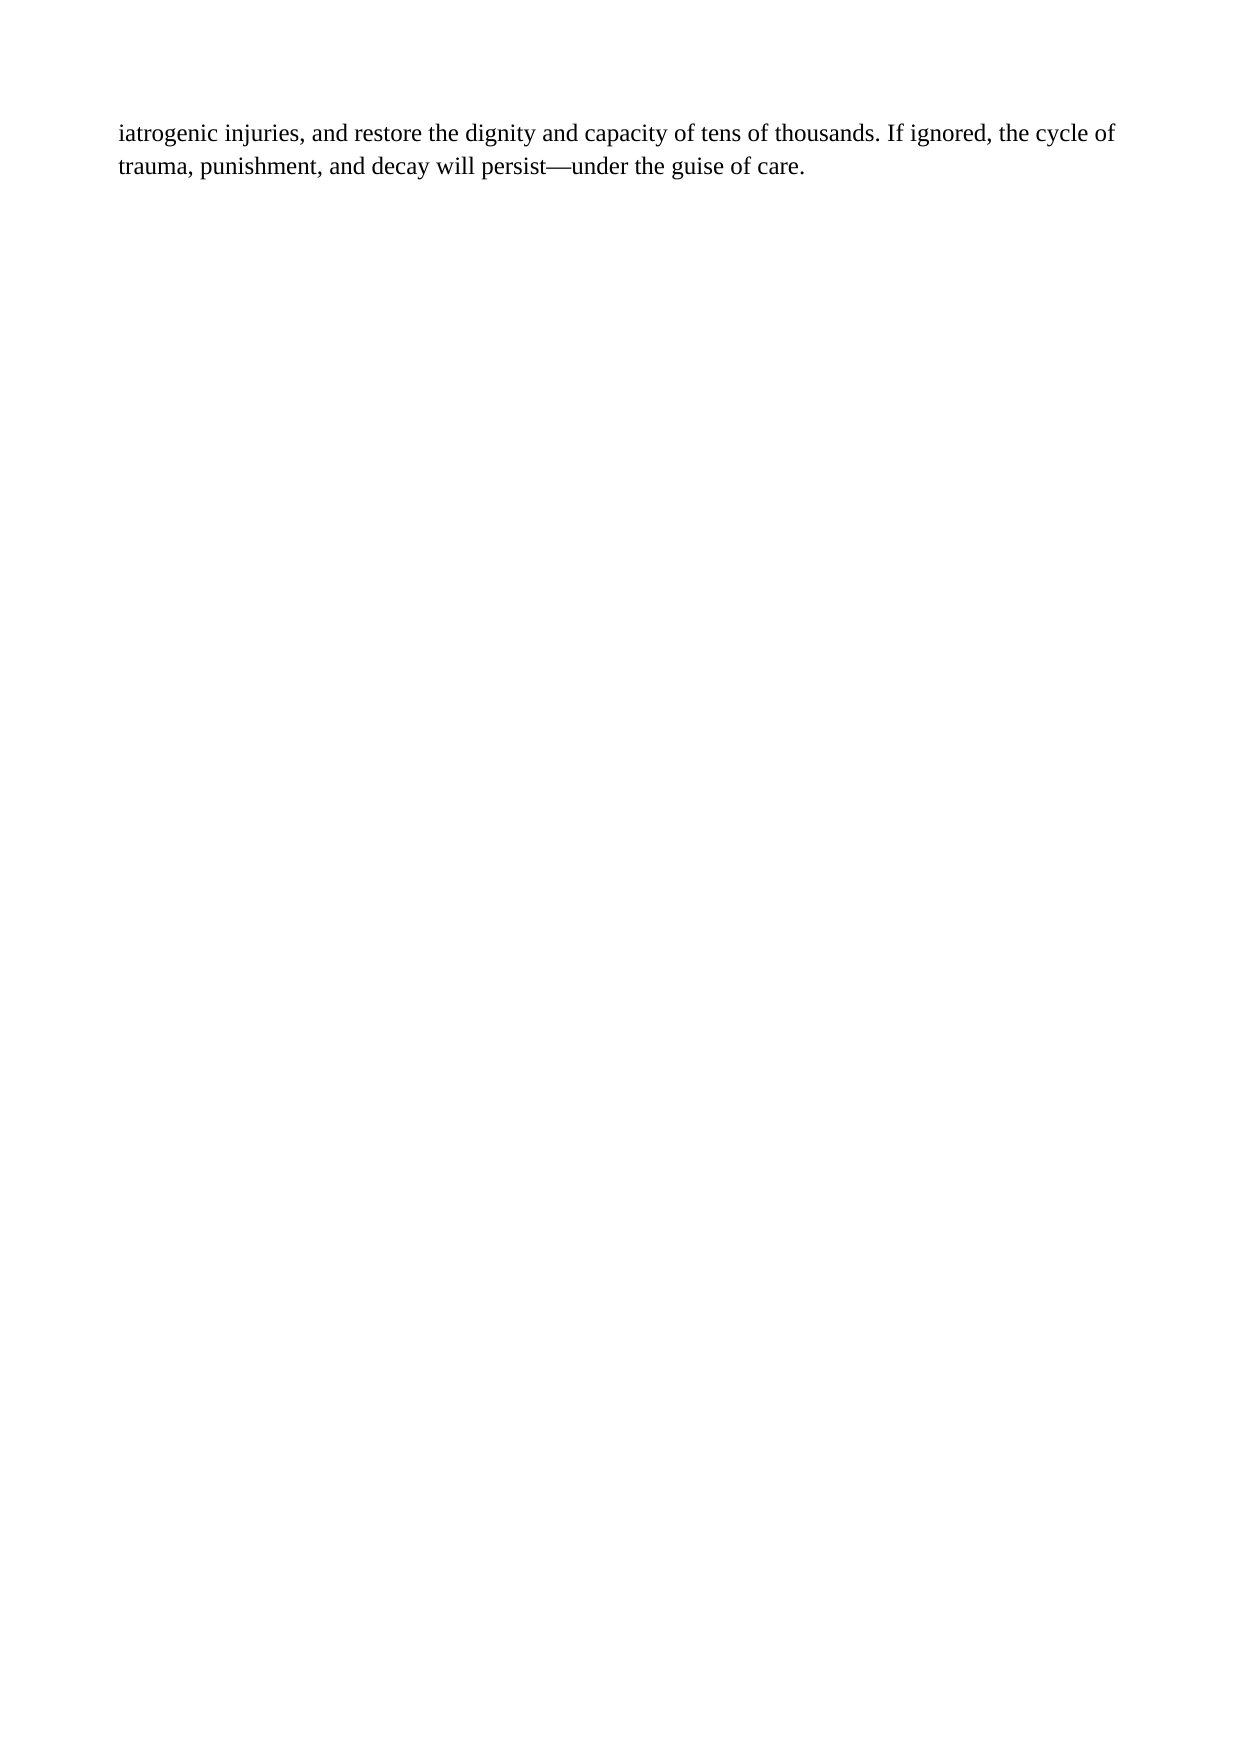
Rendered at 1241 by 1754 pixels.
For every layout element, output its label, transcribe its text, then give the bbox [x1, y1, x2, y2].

text iatrogenic injuries, and restore the dignity and capacity of tens of thousands. If ignored, the cycle of trauma, punishment, and decay will persist—under the guise of care. [118, 118, 1122, 180]
